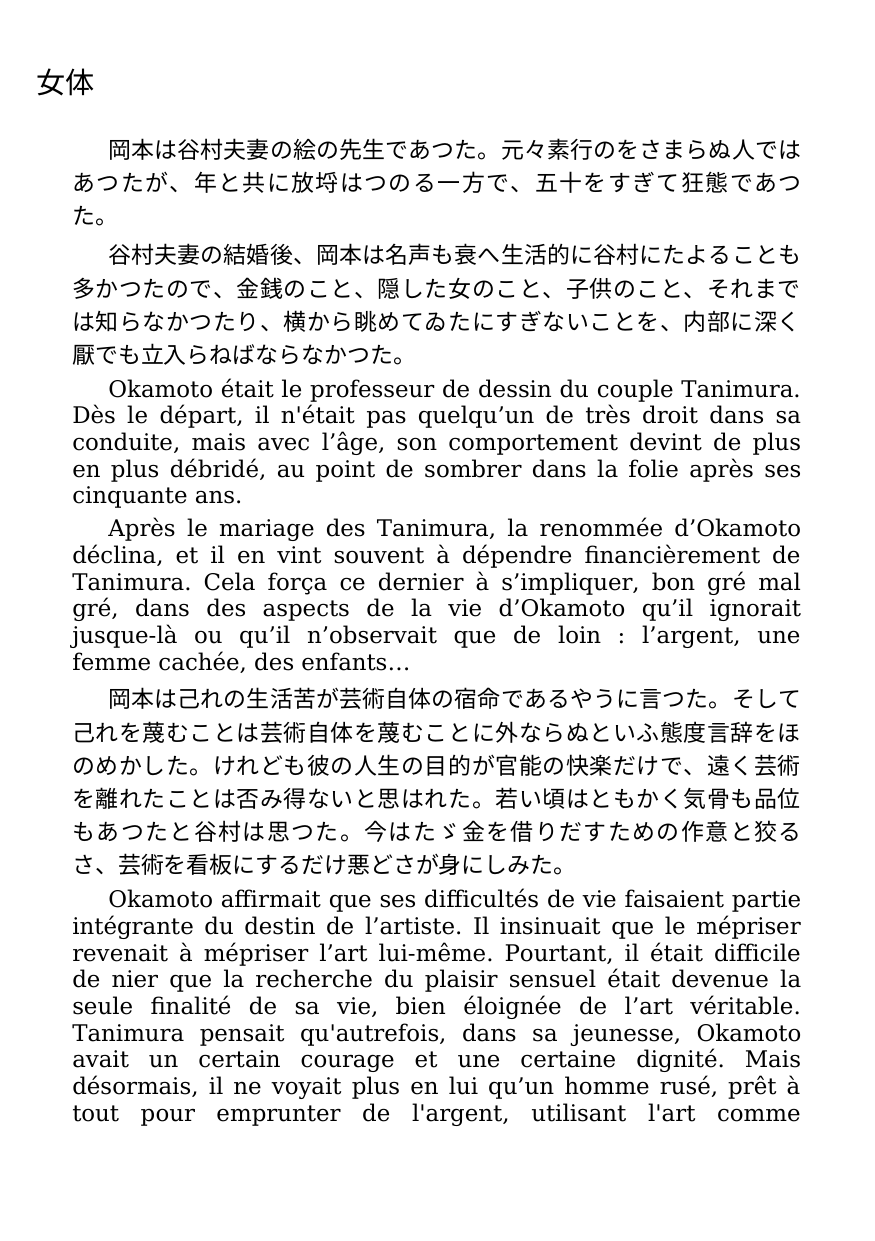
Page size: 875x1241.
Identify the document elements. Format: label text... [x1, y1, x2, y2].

subtitle 女体 [36, 60, 838, 102]
text Après le mariage des Tanimura, la renommée d’Okamoto déclina, et il en vint souvent à dépendre financièrement de Tanimura. Cela força ce dernier à s’impliquer, bon gré mal gré, dans des aspects de la vie d’Okamoto qu’il ignorait jusque-là ou qu’il n’observait que de loin : l’argent, une femme cachée, des enfants… [72, 515, 802, 675]
text 谷村夫妻の結婚後、岡本は名声も衰へ生活的に谷村にたよることも多かつたので、金銭のこと、隠した女のこと、子供のこと、それまでは知らなかつたり、横から眺めてゐたにすぎないことを、内部に深く厭でも立入らねばならなかつた。 [72, 237, 802, 370]
text 岡本は谷村夫妻の絵の先生であつた。元々素行のをさまらぬ人ではあつたが、年と共に放埒はつのる一方で、五十をすぎて狂態であつた。 [72, 132, 802, 231]
text Okamoto était le professeur de dessin du couple Tanimura. Dès le départ, il n'était pas quelqu’un de très droit dans sa conduite, mais avec l’âge, son comportement devint de plus en plus débridé, au point de sombrer dans la folie après ses cinquante ans. [72, 376, 802, 509]
text Okamoto affirmait que ses difficultés de vie faisaient partie intégrante du destin de l’artiste. Il insinuait que le mépriser revenait à mépriser l’art lui-même. Pourtant, il était difficile de nier que la recherche du plaisir sensuel était devenue la seule finalité de sa vie, bien éloignée de l’art véritable. Tanimura pensait qu'autrefois, dans sa jeunesse, Okamoto avait un certain courage et une certaine dignité. Mais désormais, il ne voyait plus en lui qu’un homme rusé, prêt à tout pour emprunter de l'argent, utilisant l'art comme [72, 887, 802, 1127]
text 岡本は己れの生活苦が芸術自体の宿命であるやうに言つた。そして己れを蔑むことは芸術自体を蔑むことに外ならぬといふ態度言辞をほのめかした。けれども彼の人生の目的が官能の快楽だけで、遠く芸術を離れたことは否み得ないと思はれた。若い頃はともかく気骨も品位もあつたと谷村は思つた。今はたゞ金を借りだすための作意と狡るさ、芸術を看板にするだけ悪どさが身にしみた。 [72, 681, 802, 881]
